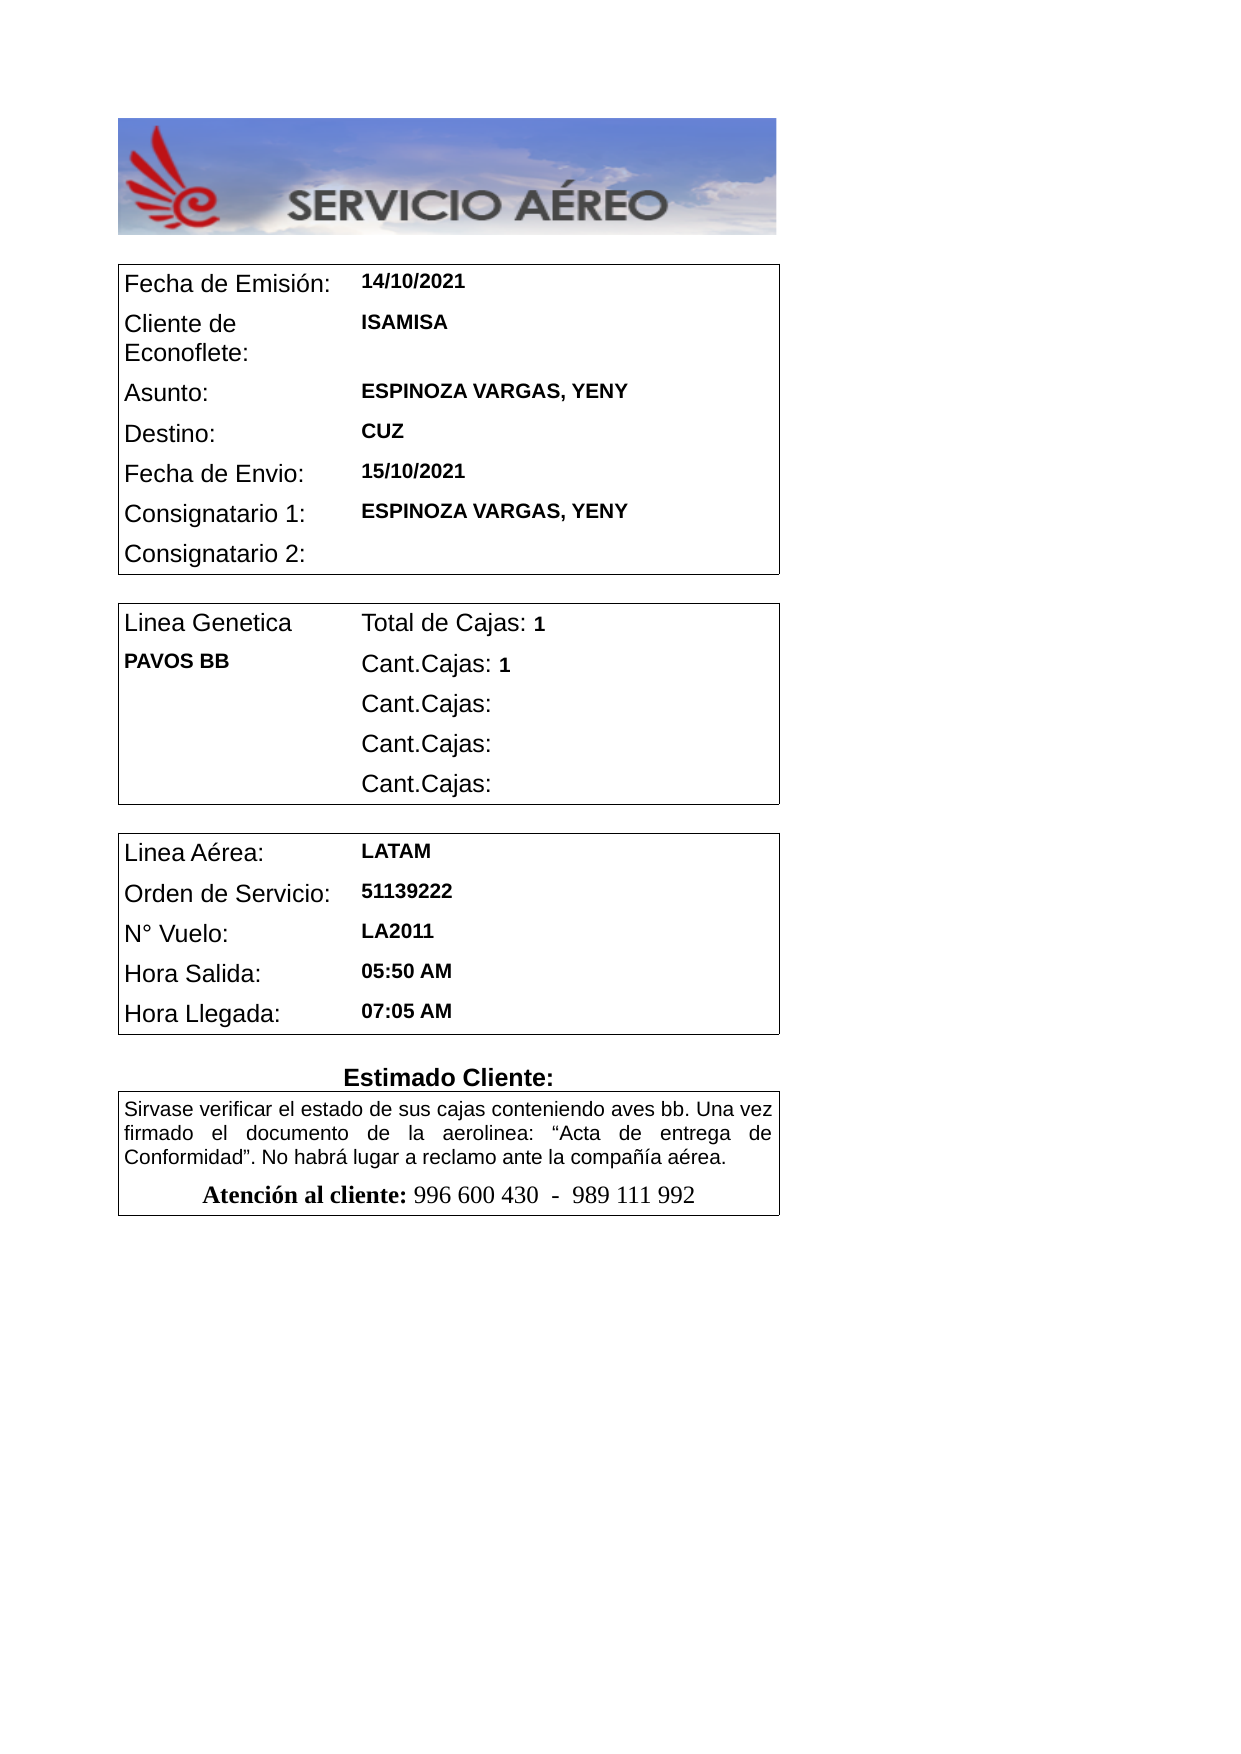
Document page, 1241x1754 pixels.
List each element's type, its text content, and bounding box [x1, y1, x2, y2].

table_cell LATAM [356, 834, 779, 873]
table_cell 51139222 [356, 873, 779, 913]
table_cell Cant.Cajas: 1 [356, 643, 779, 683]
table_cell [118, 575, 356, 603]
table_cell [356, 805, 779, 833]
table_cell Cant.Cajas: [356, 683, 779, 723]
table_header 14/10/2021 [356, 265, 779, 304]
table_cell Total de Cajas: 1 [356, 604, 779, 643]
table_cell Fecha de Envio: [119, 453, 356, 493]
table_cell Cant.Cajas: [356, 723, 779, 763]
table_cell ISAMISA [356, 304, 779, 373]
table_cell Consignatario 2: [119, 534, 356, 574]
table_cell [119, 723, 356, 763]
table_cell Asunto: [119, 373, 356, 413]
table_cell Cliente de Econoflete: [119, 304, 356, 373]
table_cell Linea Aérea: [119, 834, 356, 873]
table_cell PAVOS BB [119, 643, 356, 683]
table_cell Consignatario 1: [119, 493, 356, 533]
table_cell Sirvase verificar el estado de sus cajas conteniendo aves bb. Una vez firmado el documento de la aerolinea: “Acta de entrega de Conformidad”. No habrá lugar a reclamo ante la compañía aérea. [119, 1092, 779, 1175]
table_header Fecha de Emisión: [119, 265, 356, 304]
table_cell [118, 805, 356, 833]
table_cell 15/10/2021 [356, 453, 779, 493]
table_cell [119, 683, 356, 723]
table_cell 05:50 AM [356, 953, 779, 993]
table_cell [119, 764, 356, 804]
table_cell Hora Salida: [119, 953, 356, 993]
table_cell Linea Genetica [119, 604, 356, 643]
table_cell Atención al cliente: 996 600 430 - 989 111 992 [119, 1175, 779, 1215]
table_cell Orden de Servicio: [119, 873, 356, 913]
picture [118, 118, 777, 235]
table_cell [356, 534, 779, 574]
table_cell Hora Llegada: [119, 994, 356, 1034]
table_cell N° Vuelo: [119, 913, 356, 953]
table_cell ESPINOZA VARGAS, YENY [356, 493, 779, 533]
table_cell Estimado Cliente: [118, 1035, 779, 1091]
table_cell ESPINOZA VARGAS, YENY [356, 373, 779, 413]
table_cell [356, 575, 779, 603]
table_cell LA2011 [356, 913, 779, 953]
table_cell Destino: [119, 413, 356, 453]
table_cell 07:05 AM [356, 994, 779, 1034]
table_cell CUZ [356, 413, 779, 453]
table_cell Cant.Cajas: [356, 764, 779, 804]
